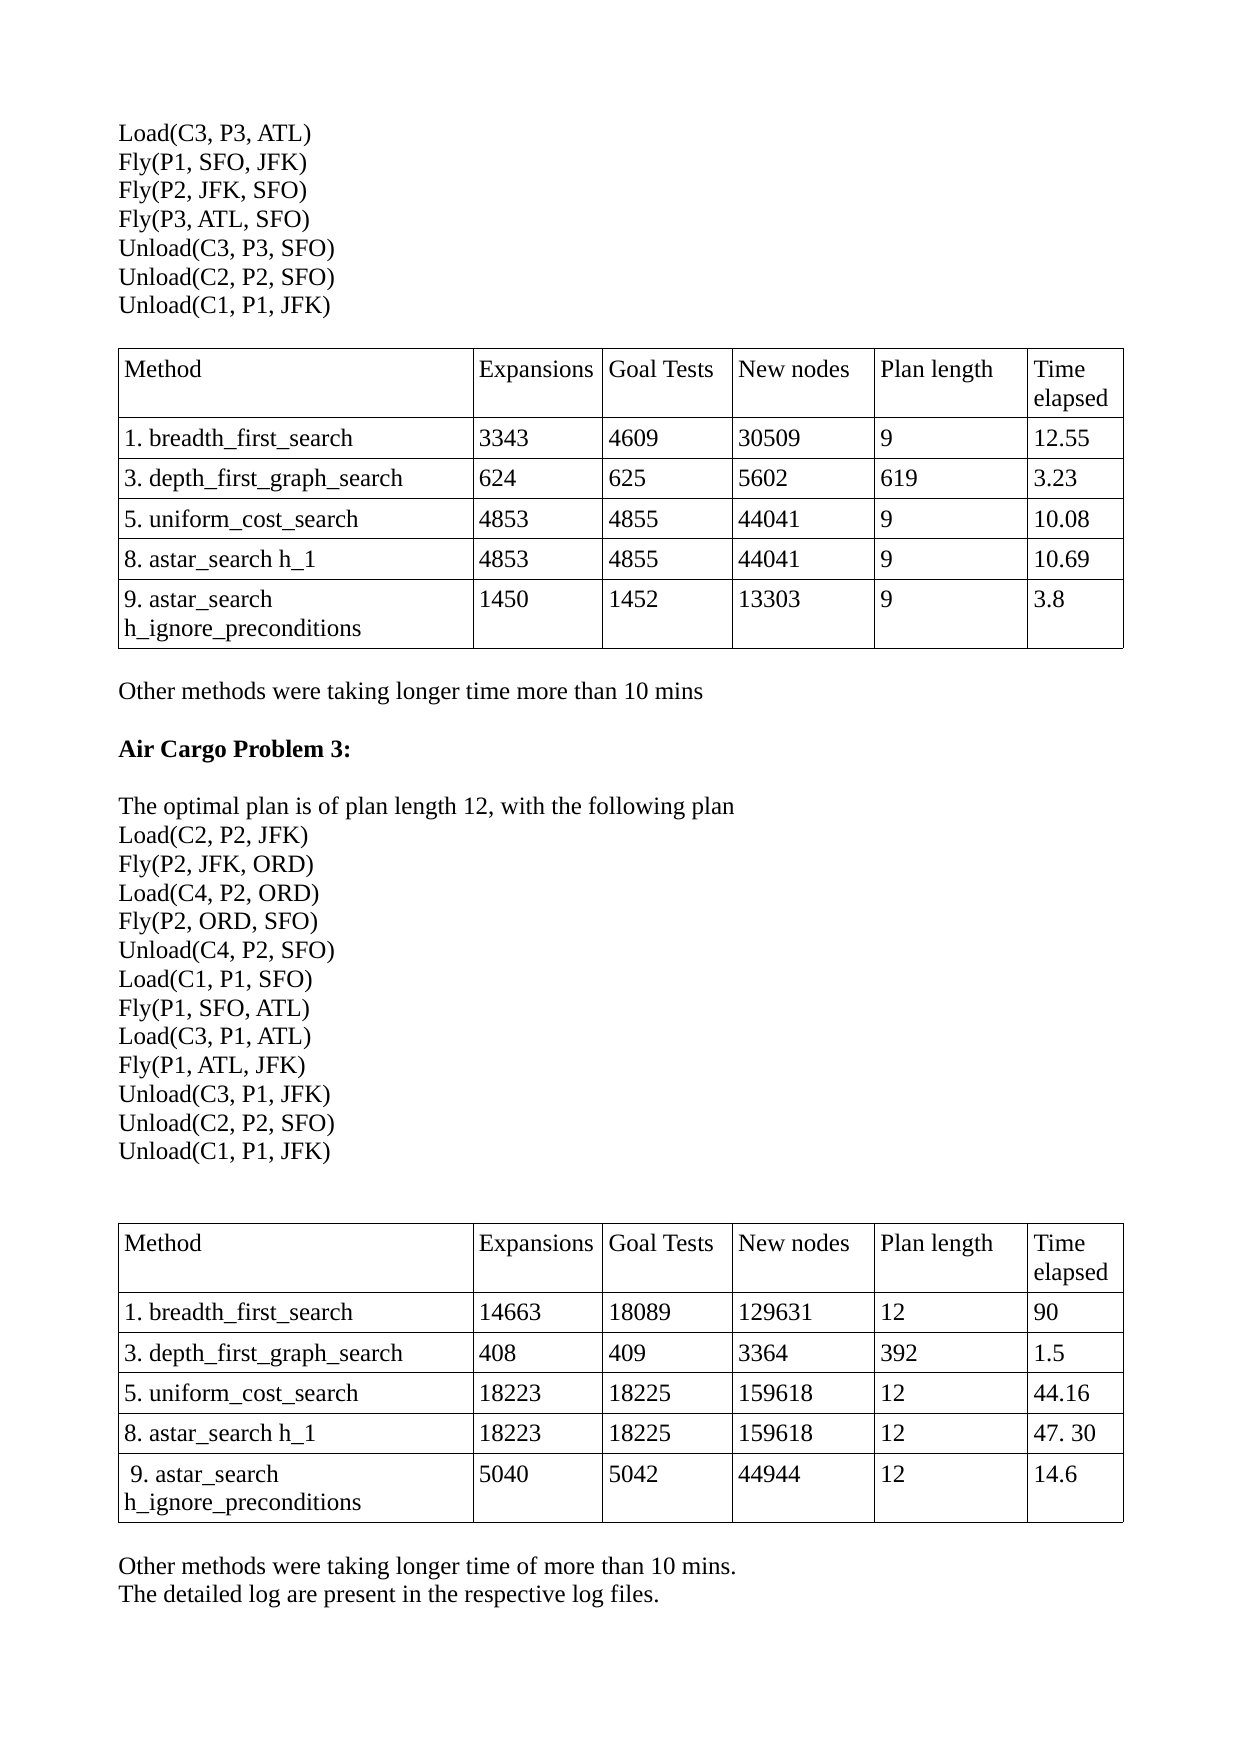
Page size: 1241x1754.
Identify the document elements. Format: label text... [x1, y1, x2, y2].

table_cell 30509 [733, 418, 874, 457]
table_cell 18225 [603, 1414, 732, 1453]
text Load(C1, P1, SFO) [118, 964, 1122, 993]
table_cell 12 [875, 1293, 1027, 1332]
table_cell 5042 [603, 1454, 732, 1522]
table_header Plan length [875, 349, 1027, 417]
table_cell 4853 [474, 539, 602, 578]
table_header Expansions [474, 349, 602, 417]
table_cell 13303 [733, 580, 874, 647]
table_cell 5. uniform_cost_search [119, 499, 473, 538]
table_cell 3. depth_first_graph_search [119, 1333, 473, 1372]
text Fly(P2, ORD, SFO) [118, 906, 1122, 935]
text Other methods were taking longer time more than 10 mins [118, 676, 1122, 705]
table_header Time elapsed [1028, 349, 1123, 417]
table_cell 9 [875, 539, 1027, 578]
table_cell 159618 [733, 1373, 874, 1413]
table_cell 3.23 [1028, 459, 1123, 498]
table_cell 3. depth_first_graph_search [119, 459, 473, 498]
table_cell 1452 [603, 580, 732, 647]
table_cell 3.8 [1028, 580, 1123, 647]
table_header Method [119, 1224, 473, 1292]
table_cell 44041 [733, 539, 874, 578]
table_cell 625 [603, 459, 732, 498]
text Fly(P1, SFO, ATL) [118, 993, 1122, 1021]
table_cell 44.16 [1028, 1373, 1123, 1413]
text Fly(P3, ATL, SFO) [118, 204, 1122, 233]
table_cell 4855 [603, 499, 732, 538]
table_cell 624 [474, 459, 602, 498]
text Unload(C1, P1, JFK) [118, 291, 1122, 319]
table_cell 8. astar_search h_1 [119, 1414, 473, 1453]
text Fly(P1, SFO, JFK) [118, 147, 1122, 176]
table_cell 408 [474, 1333, 602, 1372]
text The optimal plan is of plan length 12, with the following plan [118, 791, 1122, 820]
table_cell 3343 [474, 418, 602, 457]
table_header Plan length [875, 1224, 1027, 1292]
text Unload(C3, P3, SFO) [118, 233, 1122, 262]
table_cell 12.55 [1028, 418, 1123, 457]
table_cell 44041 [733, 499, 874, 538]
text Load(C2, P2, JFK) [118, 820, 1122, 849]
table_cell 409 [603, 1333, 732, 1372]
table_cell 14663 [474, 1293, 602, 1332]
table_cell 10.08 [1028, 499, 1123, 538]
table_cell 12 [875, 1454, 1027, 1522]
table_cell 12 [875, 1373, 1027, 1413]
text Unload(C2, P2, SFO) [118, 1108, 1122, 1136]
table_header Goal Tests [603, 1224, 732, 1292]
table_cell 12 [875, 1414, 1027, 1453]
table_cell 18223 [474, 1414, 602, 1453]
text Fly(P1, ATL, JFK) [118, 1050, 1122, 1079]
table_cell 1.5 [1028, 1333, 1123, 1372]
table_header Method [119, 349, 473, 417]
table_cell 4609 [603, 418, 732, 457]
table_cell 8. astar_search h_1 [119, 539, 473, 578]
table_cell 18223 [474, 1373, 602, 1413]
table_cell 9 [875, 499, 1027, 538]
table_cell 1450 [474, 580, 602, 647]
text Air Cargo Problem 3: [118, 734, 1122, 763]
table_cell 5602 [733, 459, 874, 498]
text The detailed log are present in the respective log files. [118, 1579, 1122, 1608]
table_cell 18089 [603, 1293, 732, 1332]
table_cell 3364 [733, 1333, 874, 1372]
table_cell 9 [875, 580, 1027, 647]
table_cell 5. uniform_cost_search [119, 1373, 473, 1413]
table_cell 18225 [603, 1373, 732, 1413]
table_cell 9. astar_search h_ignore_preconditions [119, 1454, 473, 1522]
text Unload(C4, P2, SFO) [118, 935, 1122, 964]
text Unload(C3, P1, JFK) [118, 1079, 1122, 1108]
table_header New nodes [733, 1224, 874, 1292]
table_header Expansions [474, 1224, 602, 1292]
table_cell 4855 [603, 539, 732, 578]
table_header Time elapsed [1028, 1224, 1123, 1292]
table_cell 1. breadth_first_search [119, 418, 473, 457]
table_cell 4853 [474, 499, 602, 538]
table_cell 129631 [733, 1293, 874, 1332]
table_cell 9 [875, 418, 1027, 457]
text Fly(P2, JFK, SFO) [118, 176, 1122, 204]
table_header New nodes [733, 349, 874, 417]
text Load(C3, P3, ATL) [118, 118, 1122, 147]
table_cell 14.6 [1028, 1454, 1123, 1522]
text Other methods were taking longer time of more than 10 mins. [118, 1551, 1122, 1579]
table_header Goal Tests [603, 349, 732, 417]
text Load(C4, P2, ORD) [118, 878, 1122, 906]
table_cell 159618 [733, 1414, 874, 1453]
table_cell 1. breadth_first_search [119, 1293, 473, 1332]
table_cell 9. astar_search h_ignore_preconditions [119, 580, 473, 647]
table_cell 90 [1028, 1293, 1123, 1332]
table_cell 5040 [474, 1454, 602, 1522]
text Unload(C2, P2, SFO) [118, 262, 1122, 291]
table_cell 44944 [733, 1454, 874, 1522]
text Fly(P2, JFK, ORD) [118, 849, 1122, 878]
table_cell 10.69 [1028, 539, 1123, 578]
text Load(C3, P1, ATL) [118, 1021, 1122, 1050]
text Unload(C1, P1, JFK) [118, 1136, 1122, 1165]
table_cell 47. 30 [1028, 1414, 1123, 1453]
table_cell 619 [875, 459, 1027, 498]
table_cell 392 [875, 1333, 1027, 1372]
